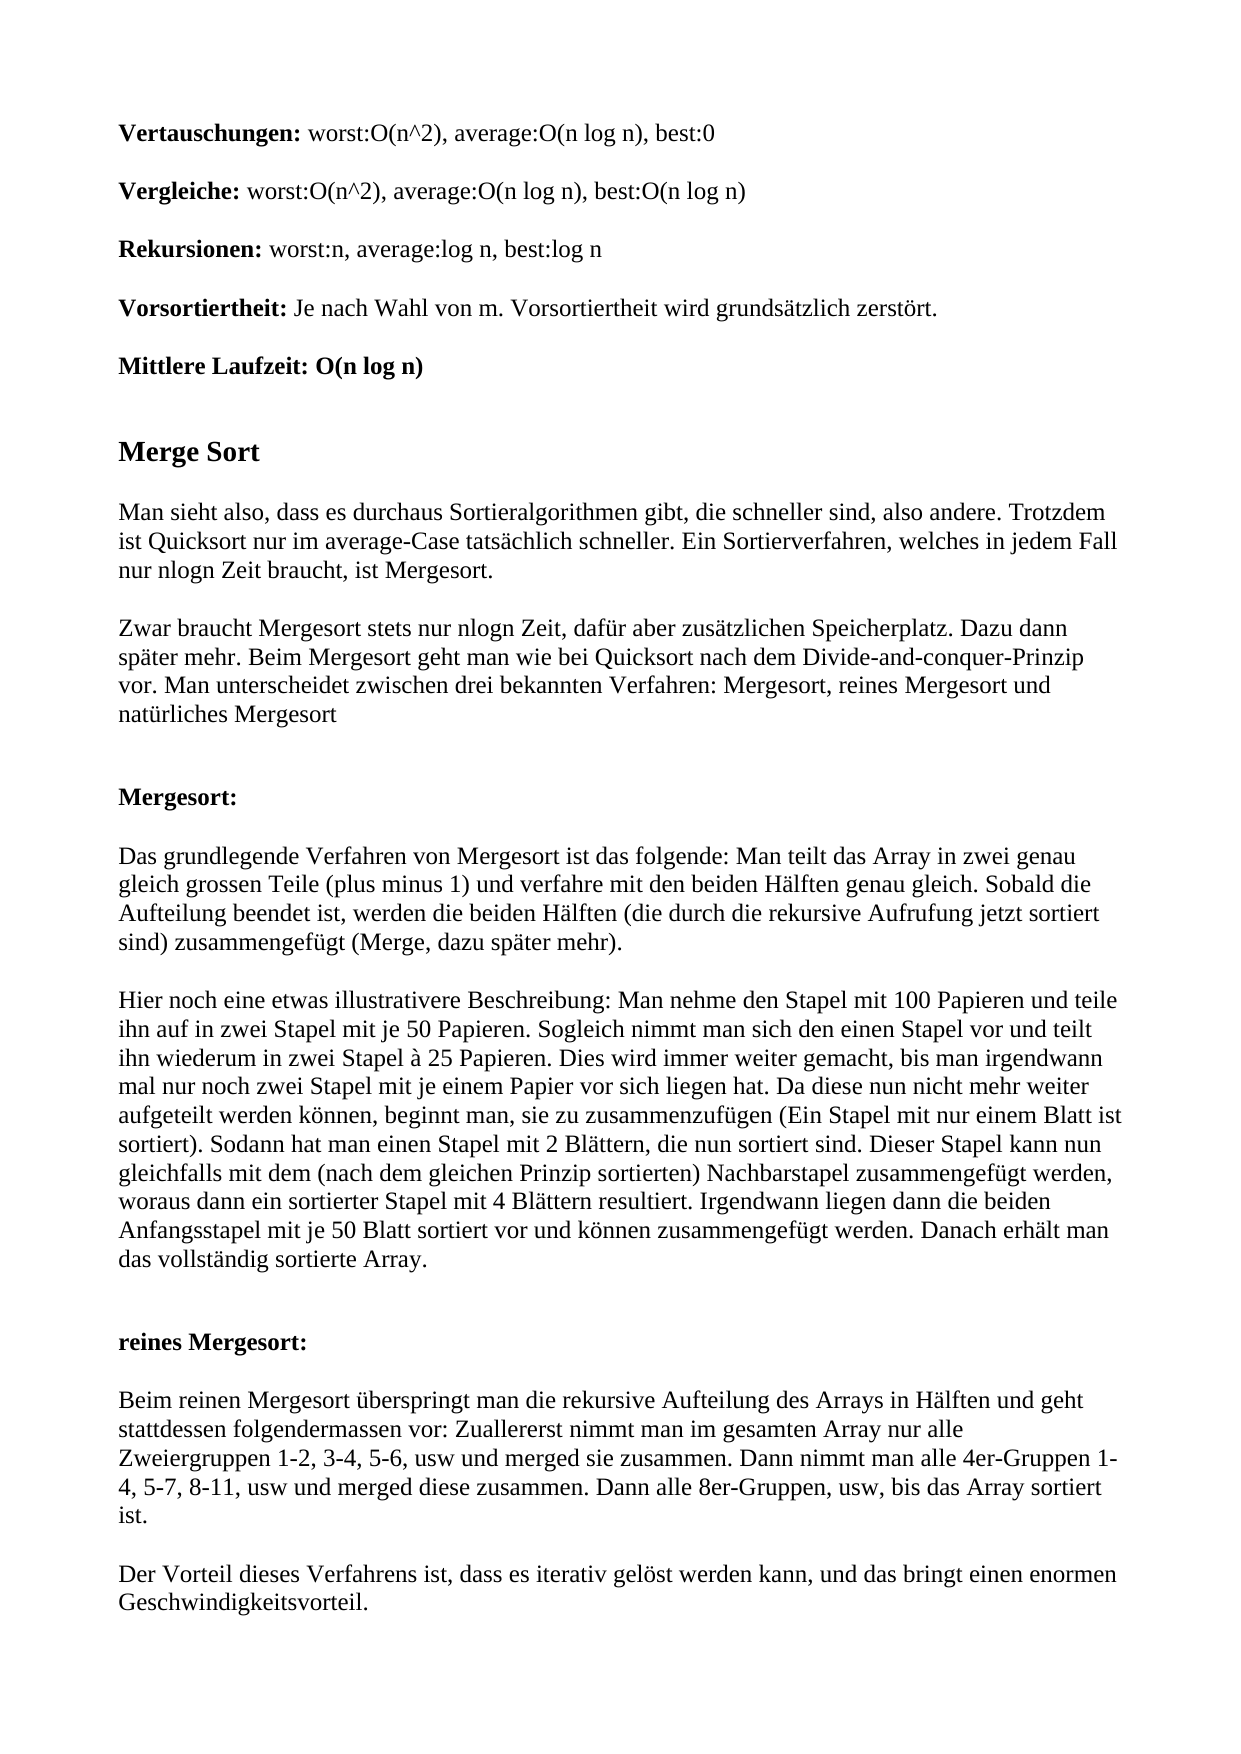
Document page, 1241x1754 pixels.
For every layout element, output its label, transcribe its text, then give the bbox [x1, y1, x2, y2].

text Vergleiche: worst:O(n^2), average:O(n log n), best:O(n log n) [118, 176, 1122, 205]
text Der Vorteil dieses Verfahrens ist, dass es iterativ gelöst werden kann, und das bringt einen enormen Geschwindigkeitsvorteil. [118, 1559, 1122, 1616]
text Man sieht also, dass es durchaus Sortieralgorithmen gibt, die schneller sind, also andere. Trotzdem ist Quicksort nur im average-Case tatsächlich schneller. Ein Sortierverfahren, welches in jedem Fall nur nlogn Zeit braucht, ist Mergesort. [118, 497, 1122, 583]
text Vorsortiertheit: Je nach Wahl von m. Vorsortiertheit wird grundsätzlich zerstört. [118, 293, 1122, 322]
text Rekursionen: worst:n, average:log n, best:log n [118, 234, 1122, 263]
text Vertauschungen: worst:O(n^2), average:O(n log n), best:0 [118, 118, 1122, 147]
subtitle Merge Sort [118, 434, 1122, 468]
text Zwar braucht Mergesort stets nur nlogn Zeit, dafür aber zusätzlichen Speicherplatz. Dazu dann später mehr. Beim Mergesort geht man wie bei Quicksort nach dem Divide-and-conquer-Prinzip vor. Man unterscheidet zwischen drei bekannten Verfahren: Mergesort, reines Mergesort und natürliches Mergesort [118, 613, 1122, 728]
text Das grundlegende Verfahren von Mergesort ist das folgende: Man teilt das Array in zwei genau gleich grossen Teile (plus minus 1) und verfahre mit den beiden Hälften genau gleich. Sobald die Aufteilung beendet ist, werden die beiden Hälften (die durch die rekursive Aufrufung jetzt sortiert sind) zusammengefügt (Merge, dazu später mehr). [118, 841, 1122, 956]
text Beim reinen Mergesort überspringt man die rekursive Aufteilung des Arrays in Hälften und geht stattdessen folgendermassen vor: Zuallererst nimmt man im gesamten Array nur alle Zweiergruppen 1-2, 3-4, 5-6, usw und merged sie zusammen. Dann nimmt man alle 4er-Gruppen 1-4, 5-7, 8-11, usw und merged diese zusammen. Dann alle 8er-Gruppen, usw, bis das Array sortiert ist. [118, 1385, 1122, 1529]
subtitle reines Mergesort: [118, 1327, 1122, 1356]
subtitle Mergesort: [118, 782, 1122, 811]
text Mittlere Laufzeit: O(n log n) [118, 351, 1122, 380]
text Hier noch eine etwas illustrativere Beschreibung: Man nehme den Stapel mit 100 Papieren und teile ihn auf in zwei Stapel mit je 50 Papieren. Sogleich nimmt man sich den einen Stapel vor und teilt ihn wiederum in zwei Stapel à 25 Papieren. Dies wird immer weiter gemacht, bis man irgendwann mal nur noch zwei Stapel mit je einem Papier vor sich liegen hat. Da diese nun nicht mehr weiter aufgeteilt werden können, beginnt man, sie zu zusammenzufügen (Ein Stapel mit nur einem Blatt ist sortiert). Sodann hat man einen Stapel mit 2 Blättern, die nun sortiert sind. Dieser Stapel kann nun gleichfalls mit dem (nach dem gleichen Prinzip sortierten) Nachbarstapel zusammengefügt werden, woraus dann ein sortierter Stapel mit 4 Blättern resultiert. Irgendwann liegen dann die beiden Anfangsstapel mit je 50 Blatt sortiert vor und können zusammengefügt werden. Danach erhält man das vollständig sortierte Array. [118, 985, 1122, 1273]
